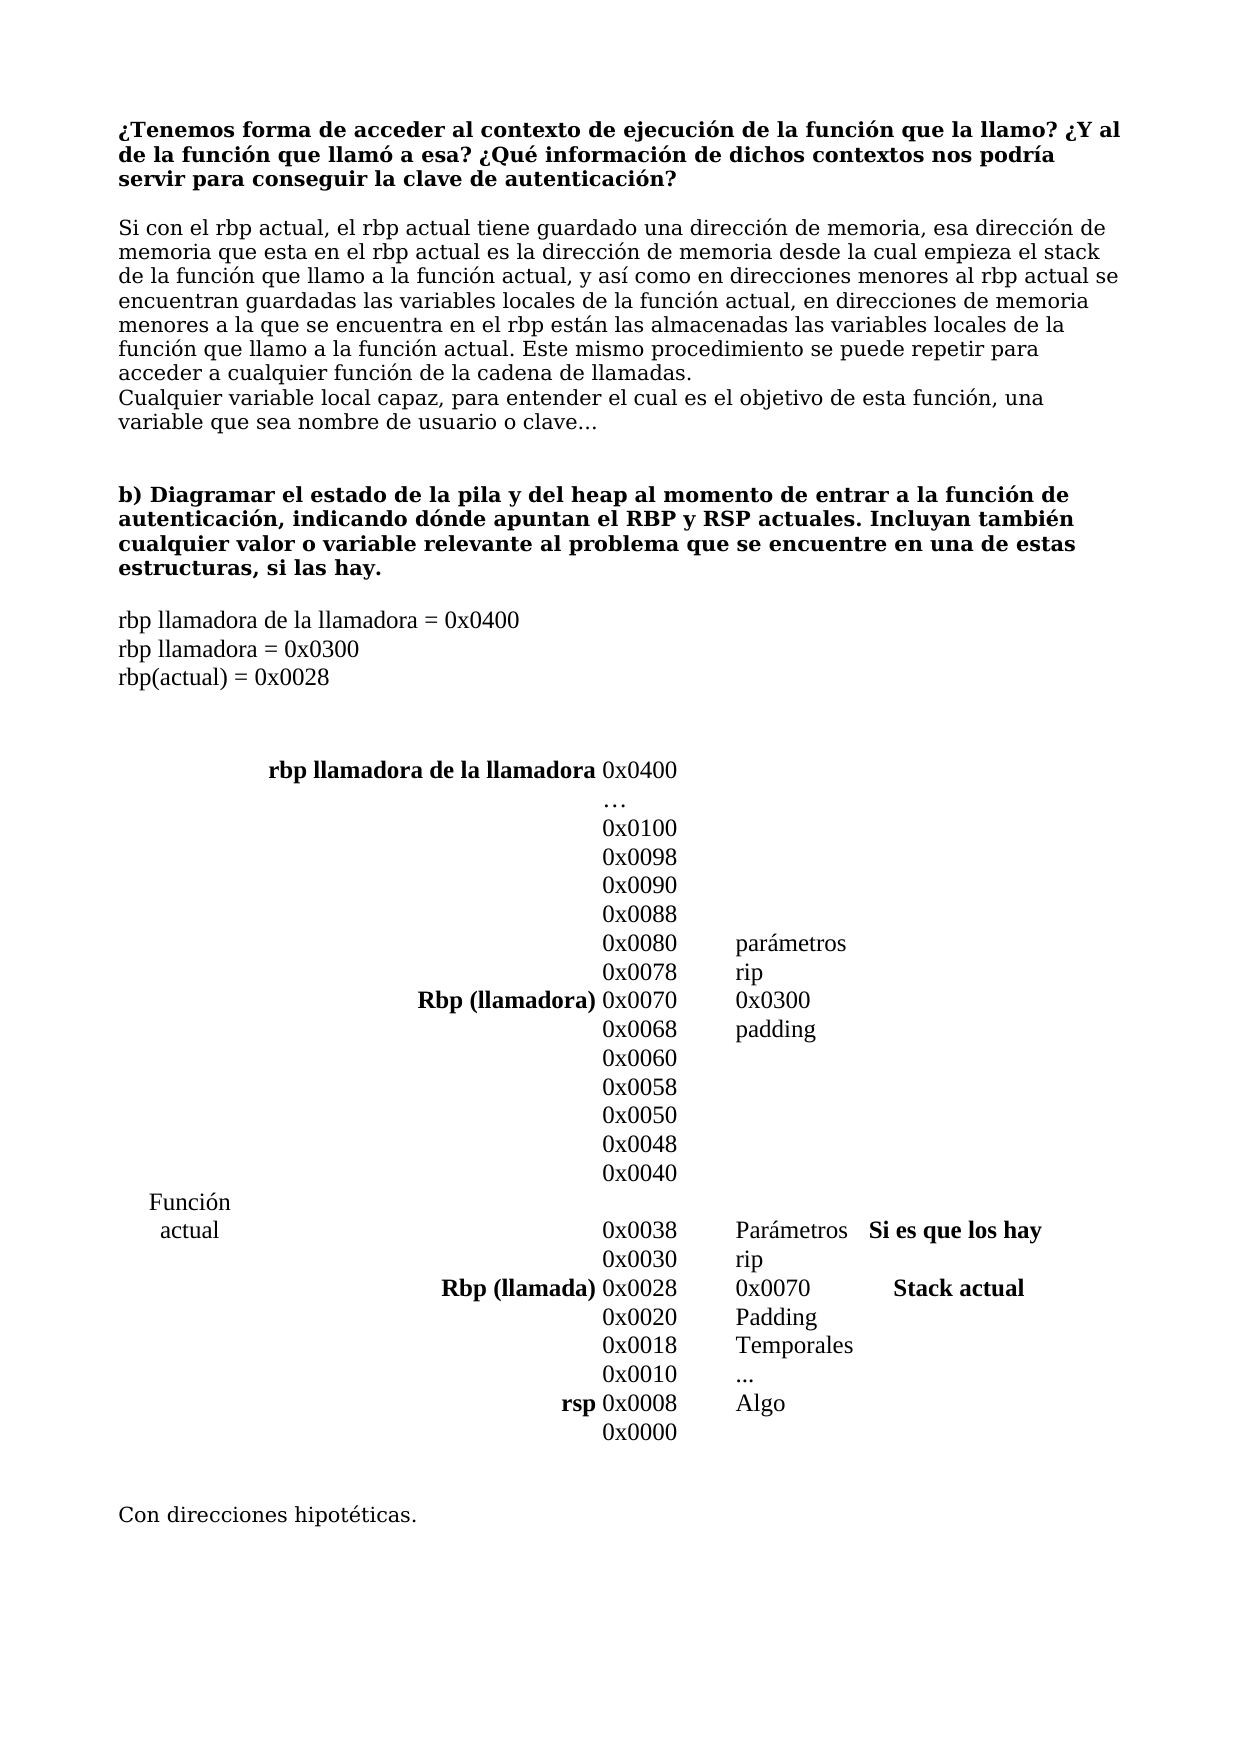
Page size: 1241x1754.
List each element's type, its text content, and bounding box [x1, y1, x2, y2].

table_cell 0x0048 [599, 1129, 732, 1158]
table_cell [865, 1244, 1052, 1273]
table_cell [264, 1072, 599, 1100]
text Con direcciones hipotéticas. [118, 1503, 1122, 1527]
table_cell 0x0060 [599, 1043, 732, 1072]
table_cell Parámetros [732, 1187, 865, 1244]
table_cell [865, 842, 1052, 870]
table_cell [732, 1043, 865, 1072]
table_cell [115, 985, 264, 1014]
text Cualquier variable local capaz, para entender el cual es el objetivo de esta función, una variable que sea nombre de usuario o clave... [118, 386, 1122, 434]
table_cell Stack actual [865, 1273, 1052, 1302]
table_cell [115, 1158, 264, 1187]
table_header 0x0400 [599, 720, 732, 784]
table_header rbp llamadora de la llamadora [264, 720, 599, 784]
table_cell rip [732, 957, 865, 985]
table_cell 0x0058 [599, 1072, 732, 1100]
table_cell [115, 1302, 264, 1330]
table_cell 0x0070 [732, 1273, 865, 1302]
table_cell [115, 813, 264, 842]
table_cell [865, 1388, 1052, 1417]
table_cell [865, 1072, 1052, 1100]
table_cell 0x0028 [599, 1273, 732, 1302]
table_cell [865, 1043, 1052, 1072]
table_cell [264, 1043, 599, 1072]
table_cell [865, 1100, 1052, 1129]
table_cell [732, 1158, 865, 1187]
table_cell [732, 870, 865, 899]
table_cell [115, 1014, 264, 1043]
table_cell [865, 1158, 1052, 1187]
table_cell [865, 1417, 1052, 1445]
table_cell [264, 1158, 599, 1187]
table_cell [115, 870, 264, 899]
table_cell [115, 1273, 264, 1302]
table_cell [264, 1014, 599, 1043]
table_cell 0x0010 [599, 1359, 732, 1388]
table_cell ... [732, 1359, 865, 1388]
table_header [115, 720, 264, 784]
table_cell 0x0008 [599, 1388, 732, 1417]
table_cell 0x0080 [599, 928, 732, 957]
table_cell [115, 1388, 264, 1417]
table_cell [732, 784, 865, 813]
table_cell Padding [732, 1302, 865, 1330]
table_cell [115, 1129, 264, 1158]
table_cell [264, 1100, 599, 1129]
table_cell [115, 842, 264, 870]
table_cell 0x0000 [599, 1417, 732, 1445]
table_cell [115, 899, 264, 928]
table_cell [865, 784, 1052, 813]
table_cell [115, 1244, 264, 1273]
table_cell parámetros [732, 928, 865, 957]
table_cell [865, 1330, 1052, 1359]
table_cell 0x0088 [599, 899, 732, 928]
table_cell 0x0098 [599, 842, 732, 870]
table_cell 0x0018 [599, 1330, 732, 1359]
table_cell rsp [264, 1388, 599, 1417]
table_cell 0x0020 [599, 1302, 732, 1330]
table_cell … [599, 784, 732, 813]
table_cell [115, 957, 264, 985]
table_cell 0x0090 [599, 870, 732, 899]
table_cell [264, 1417, 599, 1445]
table_cell rbp llamadora = 0x0300 [115, 634, 640, 662]
table_cell [732, 1129, 865, 1158]
table_cell 0x0300 [732, 985, 865, 1014]
table_cell 0x0050 [599, 1100, 732, 1129]
table_cell Temporales [732, 1330, 865, 1359]
table_cell 0x0040 [599, 1158, 732, 1187]
table_cell [732, 1100, 865, 1129]
table_cell [865, 813, 1052, 842]
table_cell 0x0070 [599, 985, 732, 1014]
table_cell Función actual [115, 1187, 264, 1244]
table_cell [865, 957, 1052, 985]
table_cell [865, 985, 1052, 1014]
table_cell [865, 899, 1052, 928]
table_cell [115, 1043, 264, 1072]
table_cell [115, 784, 264, 813]
text b) Diagramar el estado de la pila y del heap al momento de entrar a la función de autenticación, indicando dónde apuntan el RBP y RSP actuales. Incluyan también cualquier valor o variable relevante al problema que se encuentre en una de estas estructuras, si las hay. [118, 483, 1122, 581]
table_cell [264, 813, 599, 842]
table_cell [264, 1359, 599, 1388]
table_cell [264, 842, 599, 870]
table_cell [115, 1330, 264, 1359]
table_cell rip [732, 1244, 865, 1273]
table_cell [264, 899, 599, 928]
table_cell [732, 813, 865, 842]
text Si con el rbp actual, el rbp actual tiene guardado una dirección de memoria, esa dirección de memoria que esta en el rbp actual es la dirección de memoria desde la cual empieza el stack de la función que llamo a la función actual, y así como en direcciones menores al rbp actual se encuentran guardadas las variables locales de la función actual, en direcciones de memoria menores a la que se encuentra en el rbp están las almacenadas las variables locales de la función que llamo a la función actual. Este mismo procedimiento se puede repetir para acceder a cualquier función de la cadena de llamadas. [118, 216, 1122, 386]
table_cell Algo [732, 1388, 865, 1417]
table_cell 0x0078 [599, 957, 732, 985]
table_cell rbp(actual) = 0x0028 [115, 663, 640, 691]
table_cell [115, 928, 264, 957]
table_cell Si es que los hay [865, 1187, 1052, 1244]
table_cell [865, 928, 1052, 957]
table_cell [732, 842, 865, 870]
table_cell [264, 1244, 599, 1273]
table_cell padding [732, 1014, 865, 1043]
table_cell Rbp (llamada) [264, 1273, 599, 1302]
table_header rbp llamadora de la llamadora = 0x0400 [115, 605, 640, 634]
table_header [865, 720, 1052, 784]
table_cell [865, 1129, 1052, 1158]
table_cell [264, 1129, 599, 1158]
table_cell [264, 957, 599, 985]
table_header [732, 720, 865, 784]
table_cell [264, 870, 599, 899]
table_cell [115, 1417, 264, 1445]
table_cell [865, 1014, 1052, 1043]
text ¿Tenemos forma de acceder al contexto de ejecución de la función que la llamo? ¿Y al de la función que llamó a esa? ¿Qué información de dichos contextos nos podría servir para conseguir la clave de autenticación? [118, 118, 1122, 192]
table_cell Rbp (llamadora) [264, 985, 599, 1014]
table_cell [732, 1072, 865, 1100]
table_cell [115, 1100, 264, 1129]
table_cell [264, 784, 599, 813]
table_cell 0x0038 [599, 1187, 732, 1244]
table_cell [732, 1417, 865, 1445]
table_cell [865, 1302, 1052, 1330]
table_cell [732, 899, 865, 928]
table_cell [865, 870, 1052, 899]
table_cell [264, 928, 599, 957]
table_cell [115, 1072, 264, 1100]
table_cell [264, 1302, 599, 1330]
table_cell [115, 1359, 264, 1388]
table_cell 0x0068 [599, 1014, 732, 1043]
table_cell [264, 1187, 599, 1244]
table_cell [865, 1359, 1052, 1388]
table_cell 0x0030 [599, 1244, 732, 1273]
table_cell [264, 1330, 599, 1359]
table_cell 0x0100 [599, 813, 732, 842]
